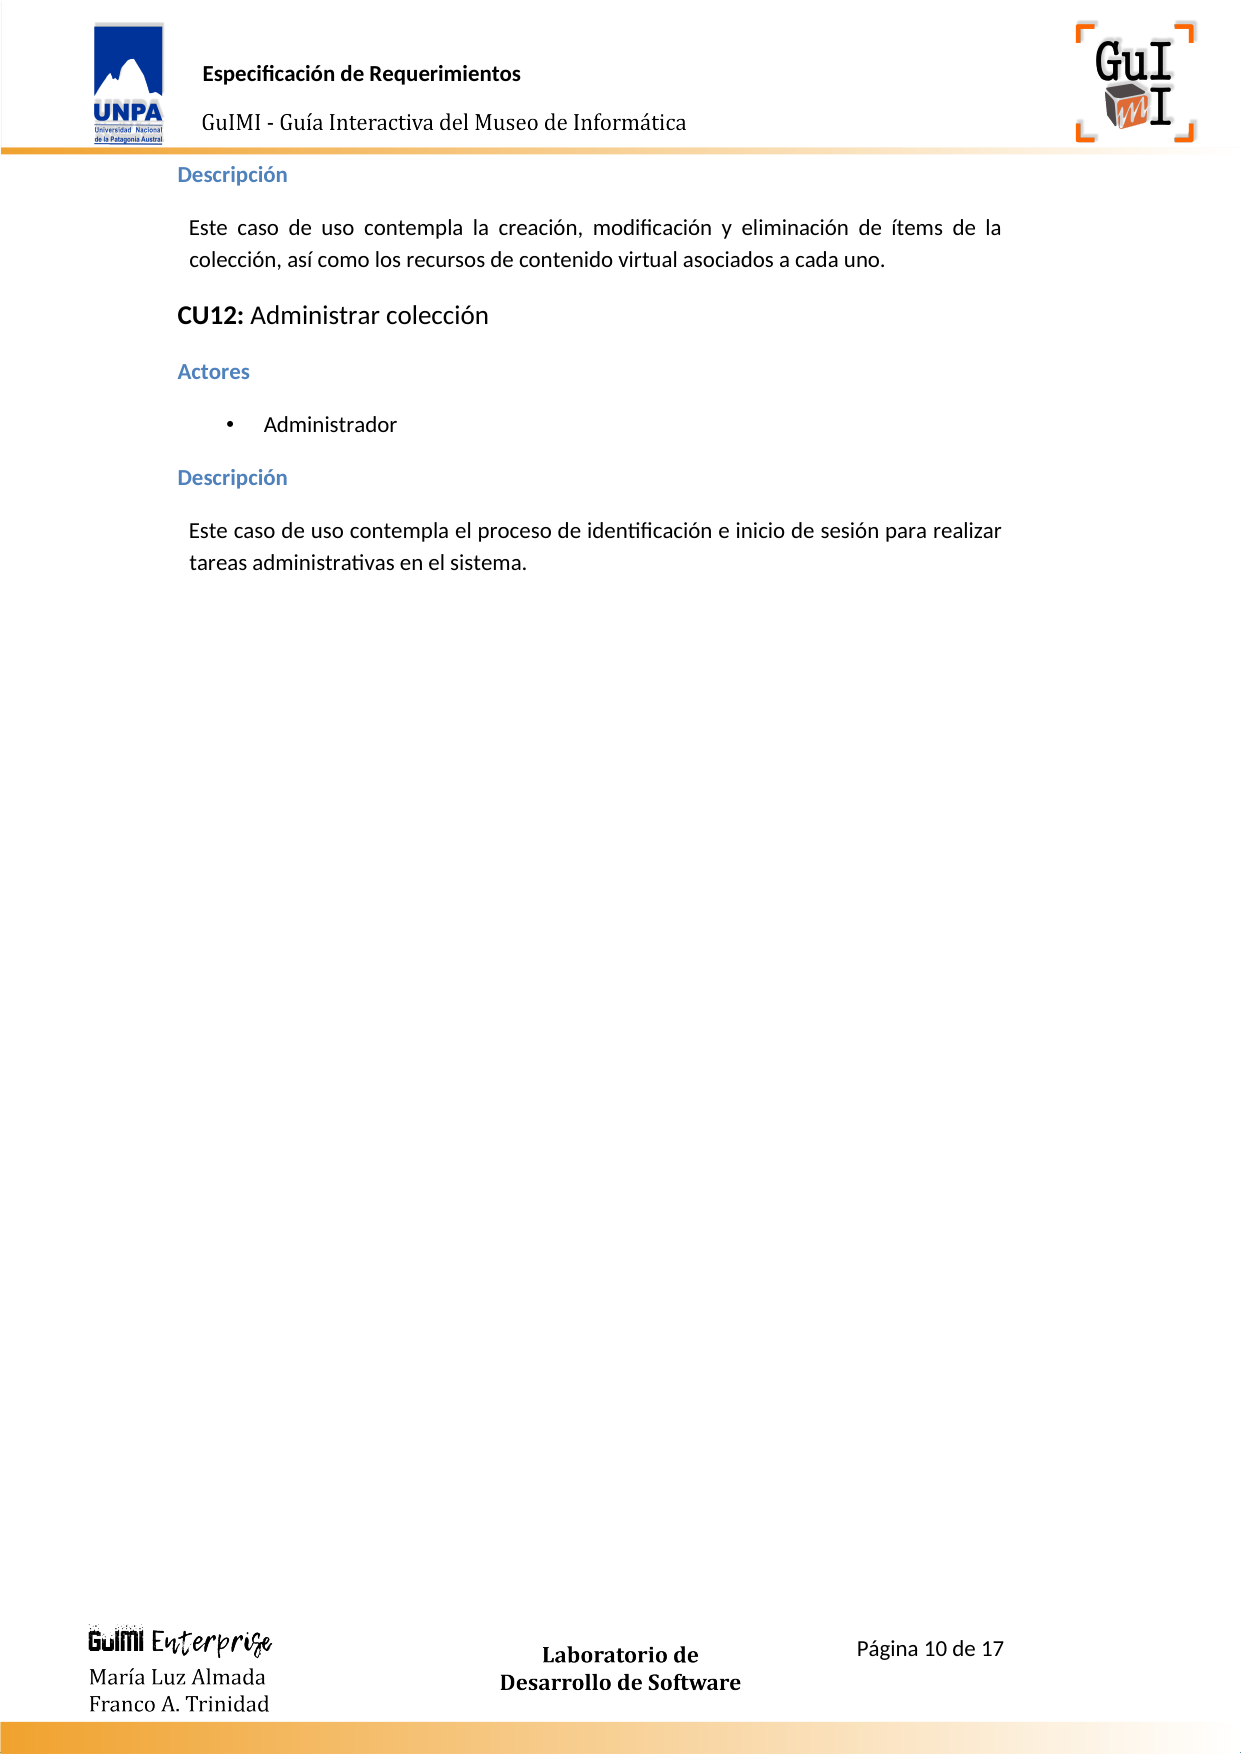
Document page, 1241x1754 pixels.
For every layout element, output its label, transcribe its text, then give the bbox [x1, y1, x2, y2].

text Actores [177, 357, 1004, 385]
list Administrador [226, 410, 1004, 438]
text Descripción [177, 160, 1004, 188]
picture [0, 1613, 1241, 1754]
text Este caso de uso contempla el proceso de identificación e inicio de sesión para realizar tareas administrativas en el sistema. [188, 516, 1004, 576]
picture [0, 0, 1241, 155]
text Este caso de uso contempla la creación, modificación y eliminación de ítems de la colección, así como los recursos de contenido virtual asociados a cada uno. [188, 213, 1004, 273]
text Descripción [177, 463, 1004, 491]
text CU12: Administrar colección [177, 298, 1004, 331]
